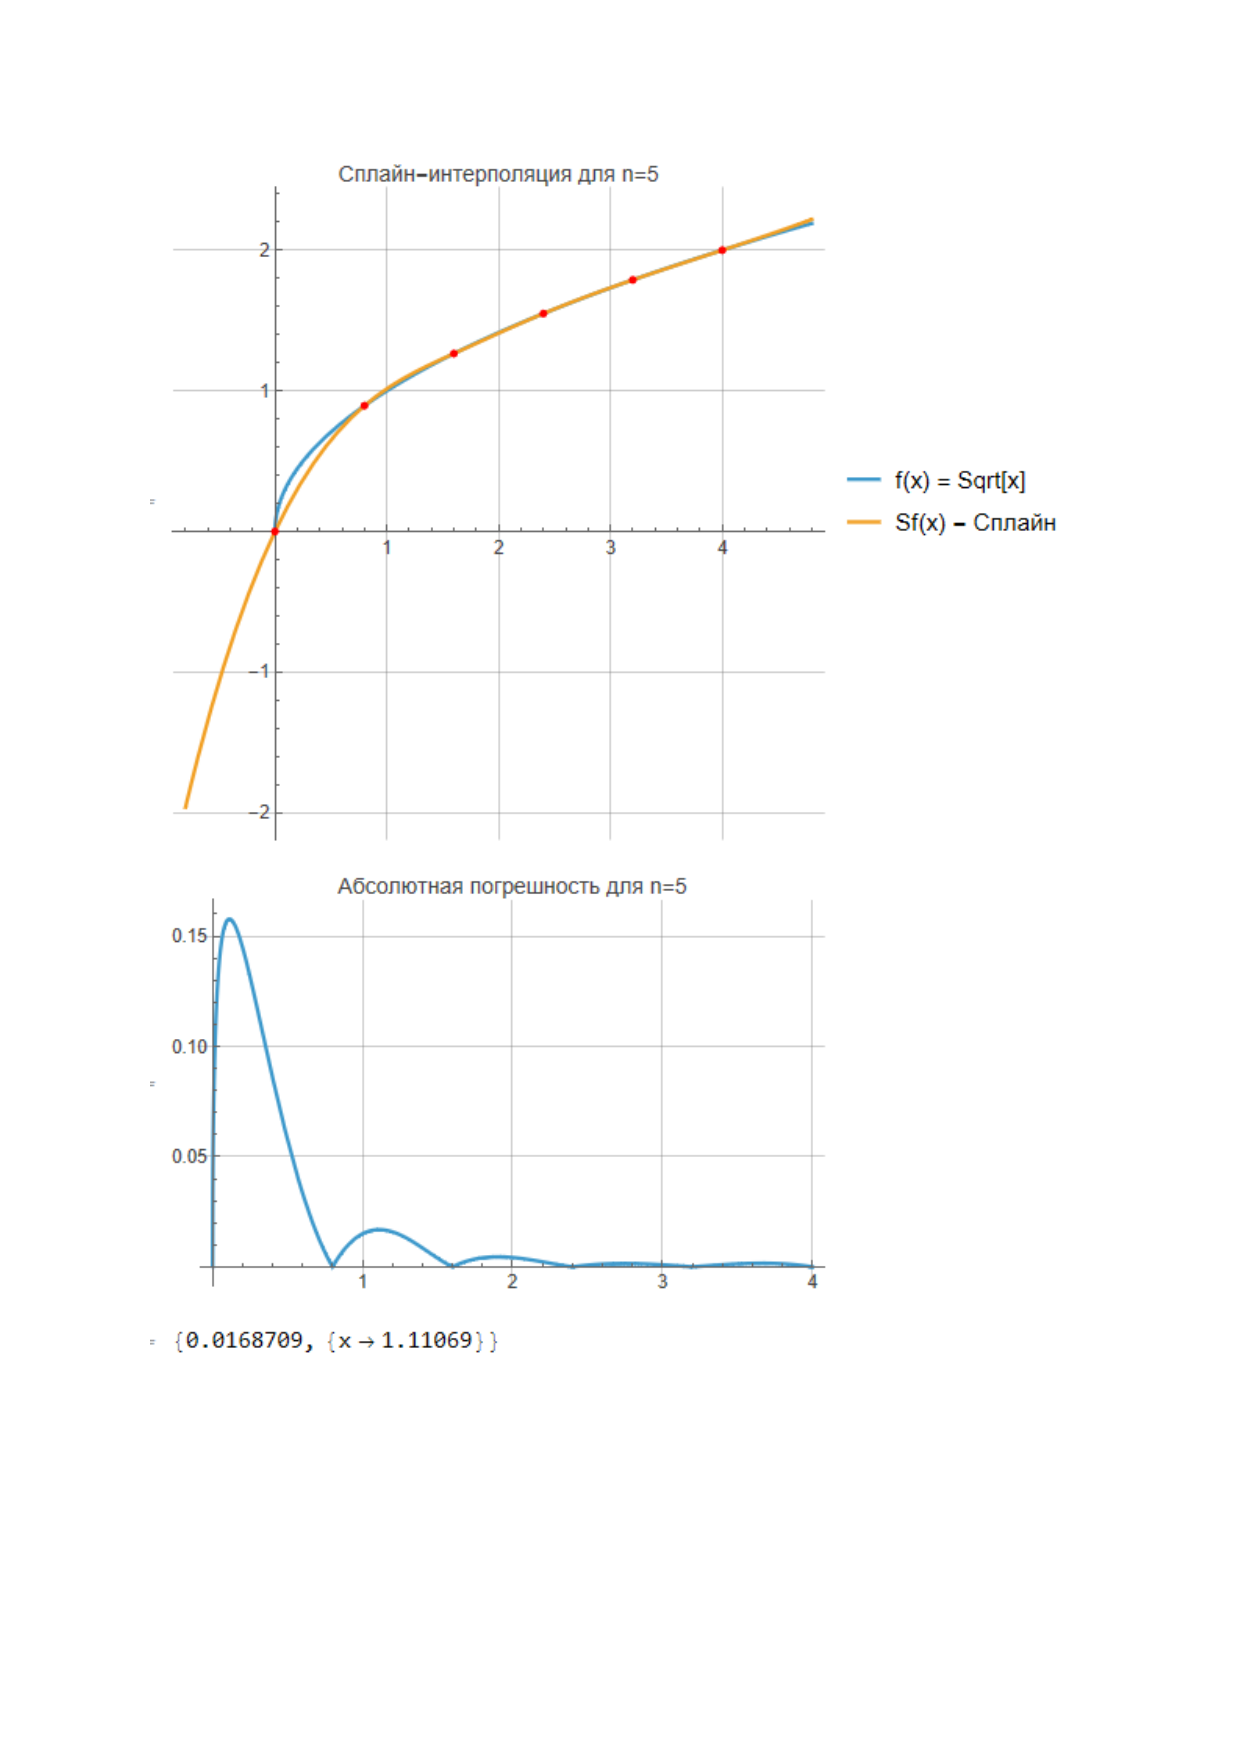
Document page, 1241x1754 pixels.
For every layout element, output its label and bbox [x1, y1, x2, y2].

picture [150, 150, 1060, 1362]
